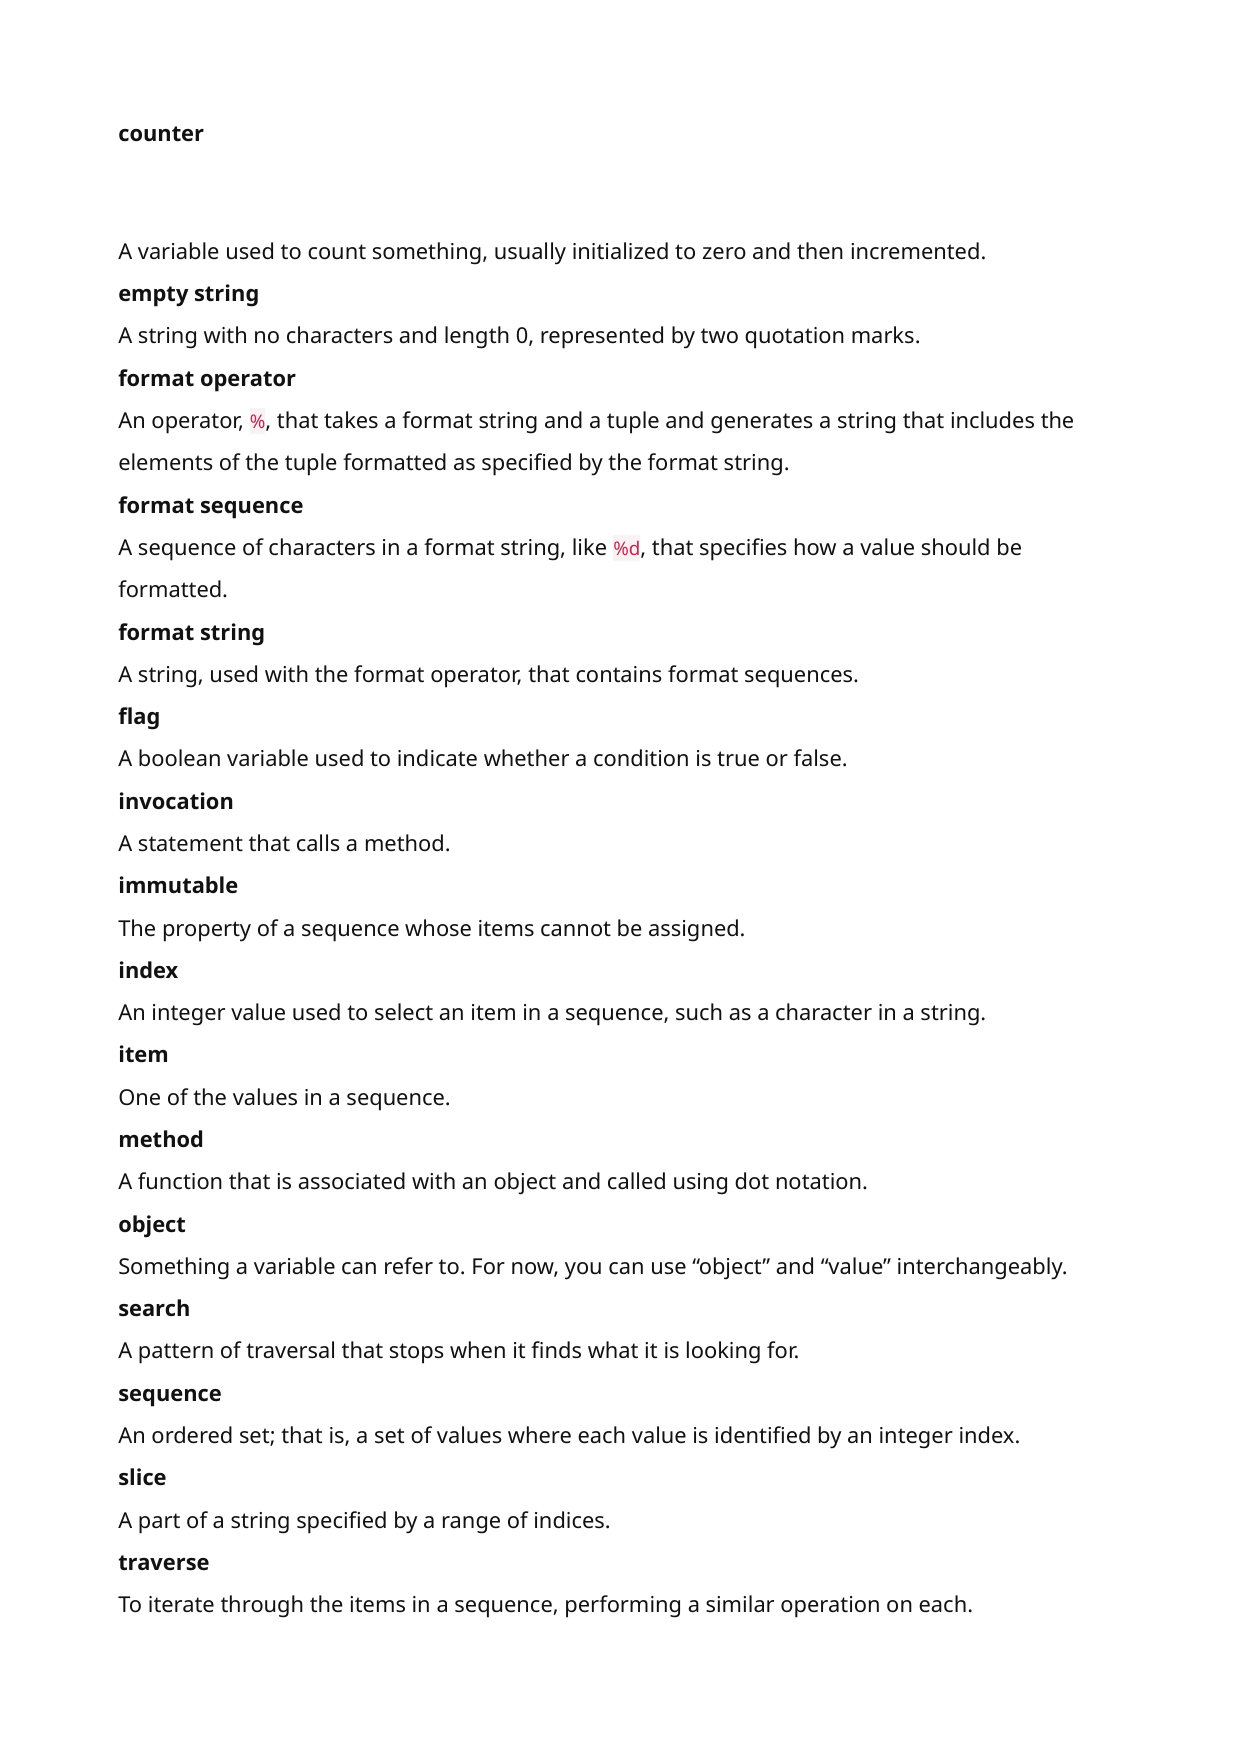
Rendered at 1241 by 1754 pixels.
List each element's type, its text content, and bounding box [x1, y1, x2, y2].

subtitle flag [118, 701, 1122, 731]
subtitle method [118, 1124, 1122, 1154]
list A boolean variable used to indicate whether a condition is true or false. [118, 743, 1122, 773]
list Something a variable can refer to. For now, you can use “object” and “value” interchangeably. [118, 1251, 1122, 1281]
list An operator, %, that takes a format string and a tuple and generates a string that includes the elements of the tuple formatted as specified by the format string. [118, 405, 1122, 477]
subtitle counter [118, 118, 1122, 148]
subtitle format sequence [118, 489, 1122, 519]
subtitle search [118, 1293, 1122, 1323]
subtitle traverse [118, 1547, 1122, 1577]
list A pattern of traversal that stops when it finds what it is looking for. [118, 1335, 1122, 1365]
subtitle format operator [118, 363, 1122, 392]
subtitle item [118, 1039, 1122, 1069]
list A variable used to count something, usually initialized to zero and then incremented. [118, 236, 1122, 266]
list A function that is associated with an object and called using dot notation. [118, 1166, 1122, 1196]
list One of the values in a sequence. [118, 1082, 1122, 1111]
subtitle empty string [118, 278, 1122, 308]
list The property of a sequence whose items cannot be assigned. [118, 912, 1122, 942]
subtitle invocation [118, 786, 1122, 815]
list A string with no characters and length 0, represented by two quotation marks. [118, 320, 1122, 350]
list To iterate through the items in a sequence, performing a similar operation on each. [118, 1589, 1122, 1619]
list A part of a string specified by a range of indices. [118, 1504, 1122, 1534]
list An ordered set; that is, a set of values where each value is identified by an integer index. [118, 1420, 1122, 1450]
subtitle format string [118, 616, 1122, 646]
list A string, used with the format operator, that contains format sequences. [118, 659, 1122, 688]
subtitle sequence [118, 1378, 1122, 1407]
subtitle immutable [118, 870, 1122, 900]
list An integer value used to select an item in a sequence, such as a character in a string. [118, 997, 1122, 1027]
list A sequence of characters in a format string, like %d, that specifies how a value should be formatted. [118, 532, 1122, 604]
subtitle object [118, 1208, 1122, 1238]
subtitle slice [118, 1462, 1122, 1492]
list A statement that calls a method. [118, 828, 1122, 858]
subtitle index [118, 955, 1122, 984]
